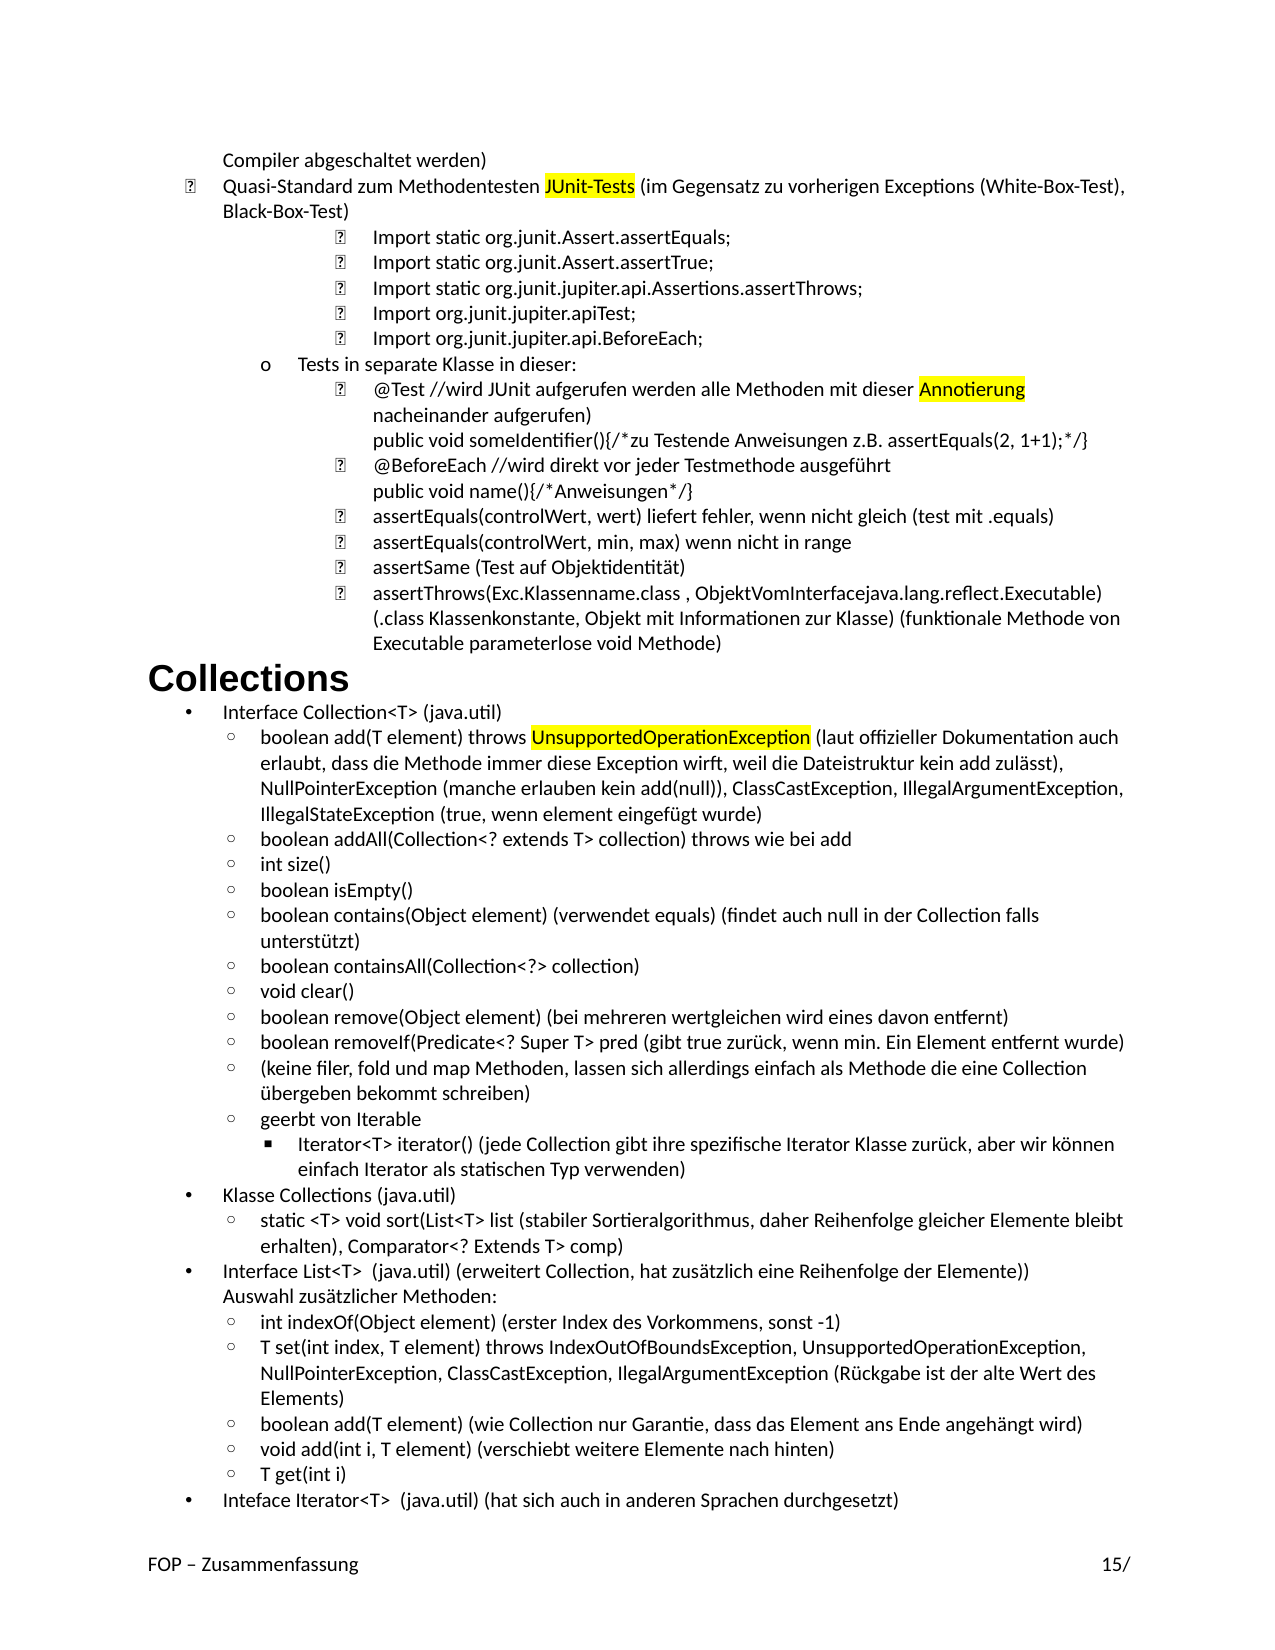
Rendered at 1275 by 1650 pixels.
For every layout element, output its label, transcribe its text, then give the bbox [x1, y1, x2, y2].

list int indexOf(Object element) (erster Index des Vorkommens, sonst -1) [223, 1309, 1127, 1334]
list assertEquals(controlWert, wert) liefert fehler, wenn nicht gleich (test mit .equals) [335, 503, 1127, 529]
list boolean addAll(Collection<? extends T> collection) throws wie bei add [223, 826, 1127, 852]
list assertEquals(controlWert, min, max) wenn nicht in range [335, 529, 1127, 554]
list geerbt von Iterable [223, 1106, 1127, 1131]
list Import static org.junit.Assert.assertTrue; [335, 249, 1127, 275]
list boolean contains(Object element) (verwendet equals) (findet auch null in der Collection falls unterstützt) [223, 902, 1127, 953]
list boolean add(T element) throws UnsupportedOperationException (laut offizieller Dokumentation auch erlaubt, dass die Methode immer diese Exception wirft, weil die Dateistruktur kein add zulässt), NullPointerException (manche erlauben kein add(null)), ClassCastException, IllegalArgumentException, IllegalStateException (true, wenn element eingefügt wurde) [223, 724, 1127, 826]
list Interface List<T> (java.util) (erweitert Collection, hat zusätzlich eine Reihenfolge der Elemente)) Auswahl zusätzlicher Methoden: [185, 1258, 1127, 1309]
list boolean add(T element) (wie Collection nur Garantie, dass das Element ans Ende angehängt wird) [223, 1411, 1127, 1436]
list Import org.junit.jupiter.apiTest; [335, 300, 1127, 326]
list boolean removeIf(Predicate<? Super T> pred (gibt true zurück, wenn min. Ein Element entfernt wurde) [223, 1029, 1127, 1055]
list int size() [223, 852, 1127, 877]
list boolean containsAll(Collection<?> collection) [223, 953, 1127, 979]
list Iterator<T> iterator() (jede Collection gibt ihre spezifische Iterator Klasse zurück, aber wir können einfach Iterator als statischen Typ verwenden) [260, 1131, 1127, 1182]
list Tests in separate Klasse in dieser: [260, 351, 1127, 376]
list void add(int i, T element) (verschiebt weitere Elemente nach hinten) [223, 1436, 1127, 1462]
list Klasse Collections (java.util) [185, 1182, 1127, 1207]
list Import static org.junit.Assert.assertEquals; [335, 224, 1127, 249]
list static <T> void sort(List<T> list (stabiler Sortieralgorithmus, daher Reihenfolge gleicher Elemente bleibt erhalten), Comparator<? Extends T> comp) [223, 1207, 1127, 1258]
list T get(int i) [223, 1462, 1127, 1487]
list boolean isEmpty() [223, 877, 1127, 902]
list Import static org.junit.jupiter.api.Assertions.assertThrows; [335, 275, 1127, 300]
list Quasi-Standard zum Methodentesten JUnit-Tests (im Gegensatz zu vorherigen Exceptions (White-Box-Test), Black-Box-Test) [185, 173, 1127, 224]
list @BeforeEach //wird direkt vor jeder Testmethode ausgeführt public void name(){/*Anweisungen*/} [335, 453, 1127, 503]
list Interface Collection<T> (java.util) [185, 699, 1127, 724]
list Inteface Iterator<T> (java.util) (hat sich auch in anderen Sprachen durchgesetzt) [185, 1487, 1127, 1512]
subtitle Collections [148, 656, 1127, 699]
list assertThrows(Exc.Klassenname.class , ObjektVomInterfacejava.lang.reflect.Executable) (.class Klassenkonstante, Objekt mit Informationen zur Klasse) (funktionale Methode von Executable parameterlose void Methode) [335, 580, 1127, 656]
list T set(int index, T element) throws IndexOutOfBoundsException, UnsupportedOperationException, NullPointerException, ClassCastException, IlegalArgumentException (Rückgabe ist der alte Wert des Elements) [223, 1334, 1127, 1411]
list void clear() [223, 979, 1127, 1004]
list boolean remove(Object element) (bei mehreren wertgleichen wird eines davon entfernt) [223, 1004, 1127, 1029]
list Import org.junit.jupiter.api.BeforeEach; [335, 326, 1127, 351]
list assertSame (Test auf Objektidentität) [335, 554, 1127, 580]
list (keine filer, fold und map Methoden, lassen sich allerdings einfach als Methode die eine Collection übergeben bekommt schreiben) [223, 1055, 1127, 1106]
list @Test //wird JUnit aufgerufen werden alle Methoden mit dieser Annotierung nacheinander aufgerufen) public void someIdentifier(){/*zu Testende Anweisungen z.B. assertEquals(2, 1+1);*/} [335, 376, 1127, 453]
list Compiler abgeschaltet werden) [185, 148, 1127, 173]
